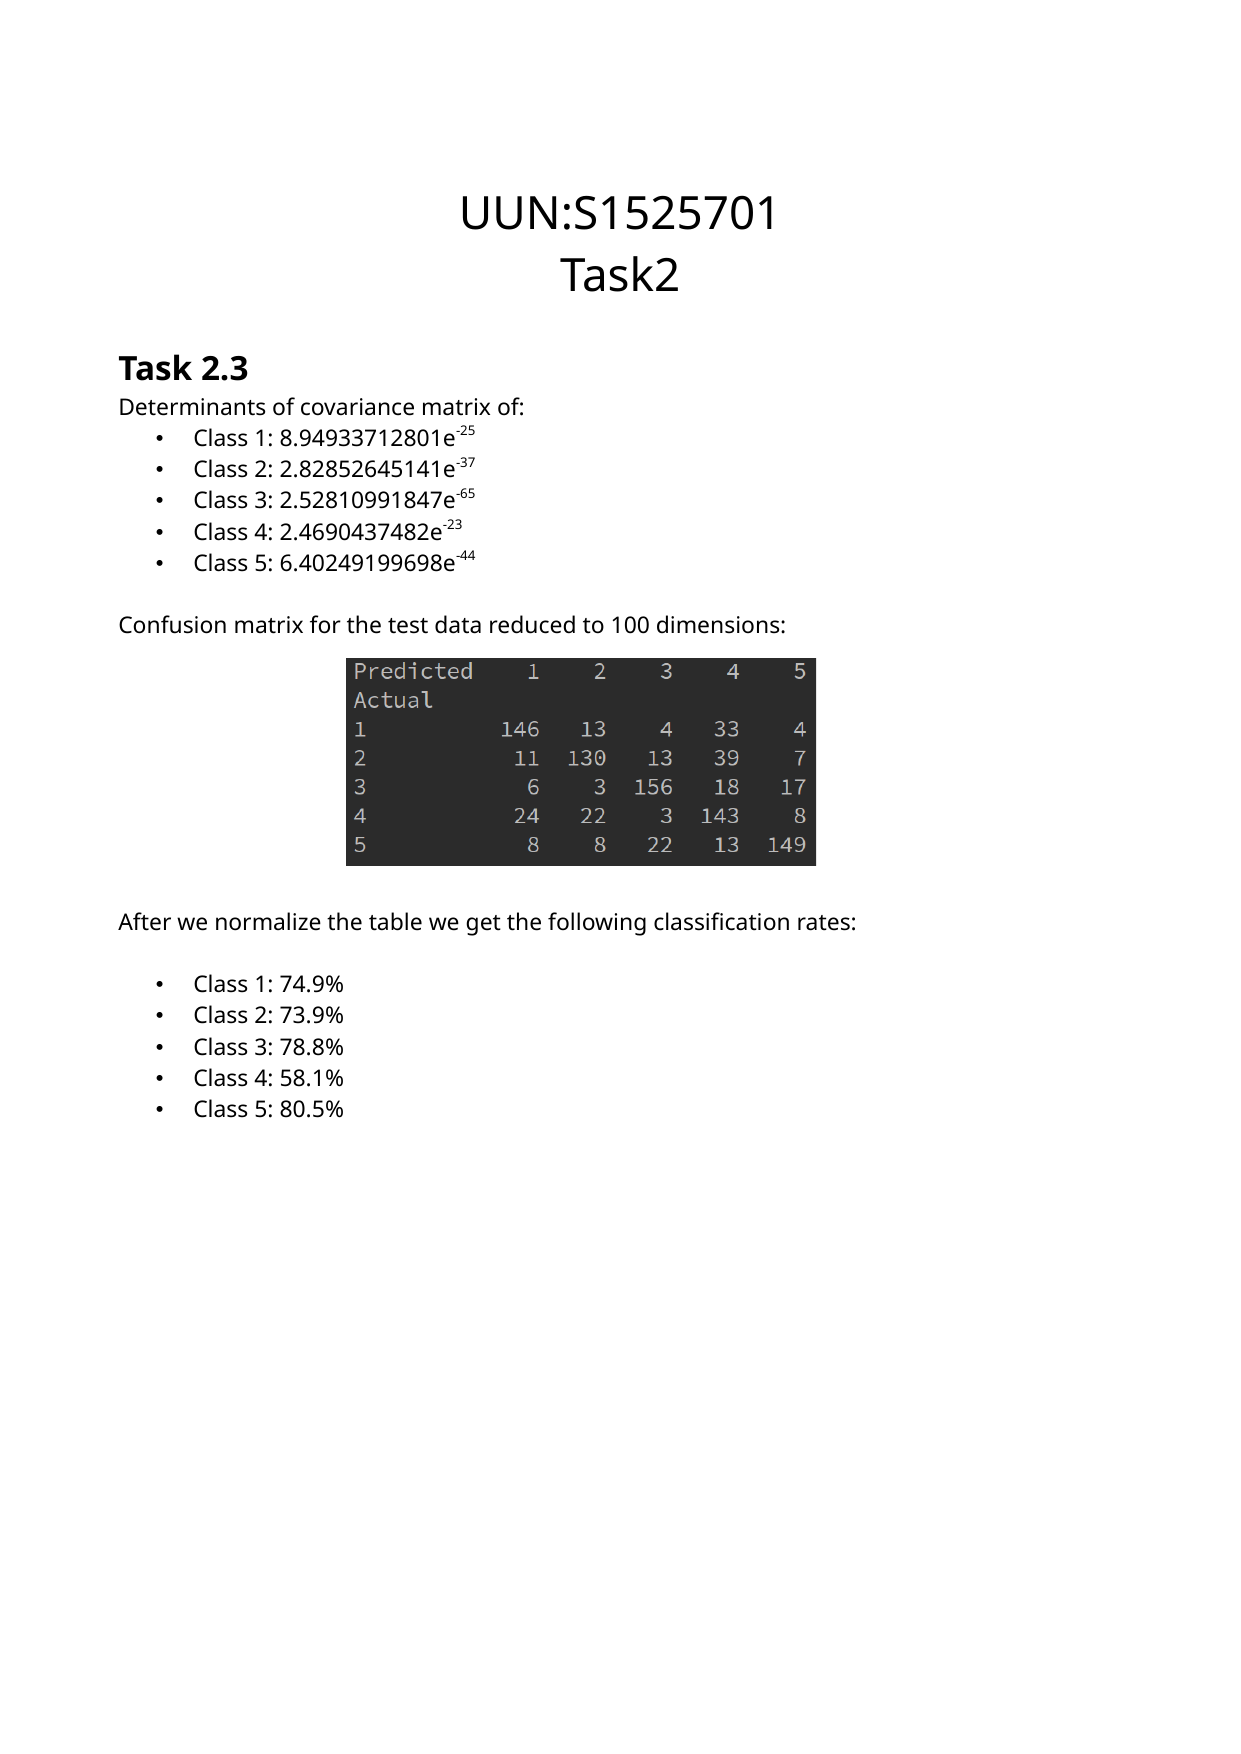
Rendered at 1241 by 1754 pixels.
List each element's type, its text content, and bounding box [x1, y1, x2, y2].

list Class 5: 80.5% [156, 1093, 1122, 1124]
text Confusion matrix for the test data reduced to 100 dimensions: [118, 609, 1122, 640]
list Class 3: 2.52810991847e-65 [156, 484, 1122, 515]
list Class 1: 74.9% [156, 968, 1122, 999]
list Class 2: 73.9% [156, 999, 1122, 1031]
text UUN:S1525701 [118, 181, 1122, 243]
list Class 2: 2.82852645141e-37 [156, 453, 1122, 484]
text Determinants of covariance matrix of: [118, 390, 1122, 422]
text Task2 [118, 243, 1122, 305]
text After we normalize the table we get the following classification rates: [118, 906, 1122, 937]
list Class 3: 78.8% [156, 1031, 1122, 1062]
list Class 4: 58.1% [156, 1062, 1122, 1093]
list Class 5: 6.40249199698e-44 [156, 547, 1122, 578]
text Task 2.3 [118, 345, 1122, 390]
list Class 1: 8.94933712801e-25 [156, 422, 1122, 453]
picture [346, 658, 817, 866]
list Class 4: 2.4690437482e-23 [156, 515, 1122, 547]
